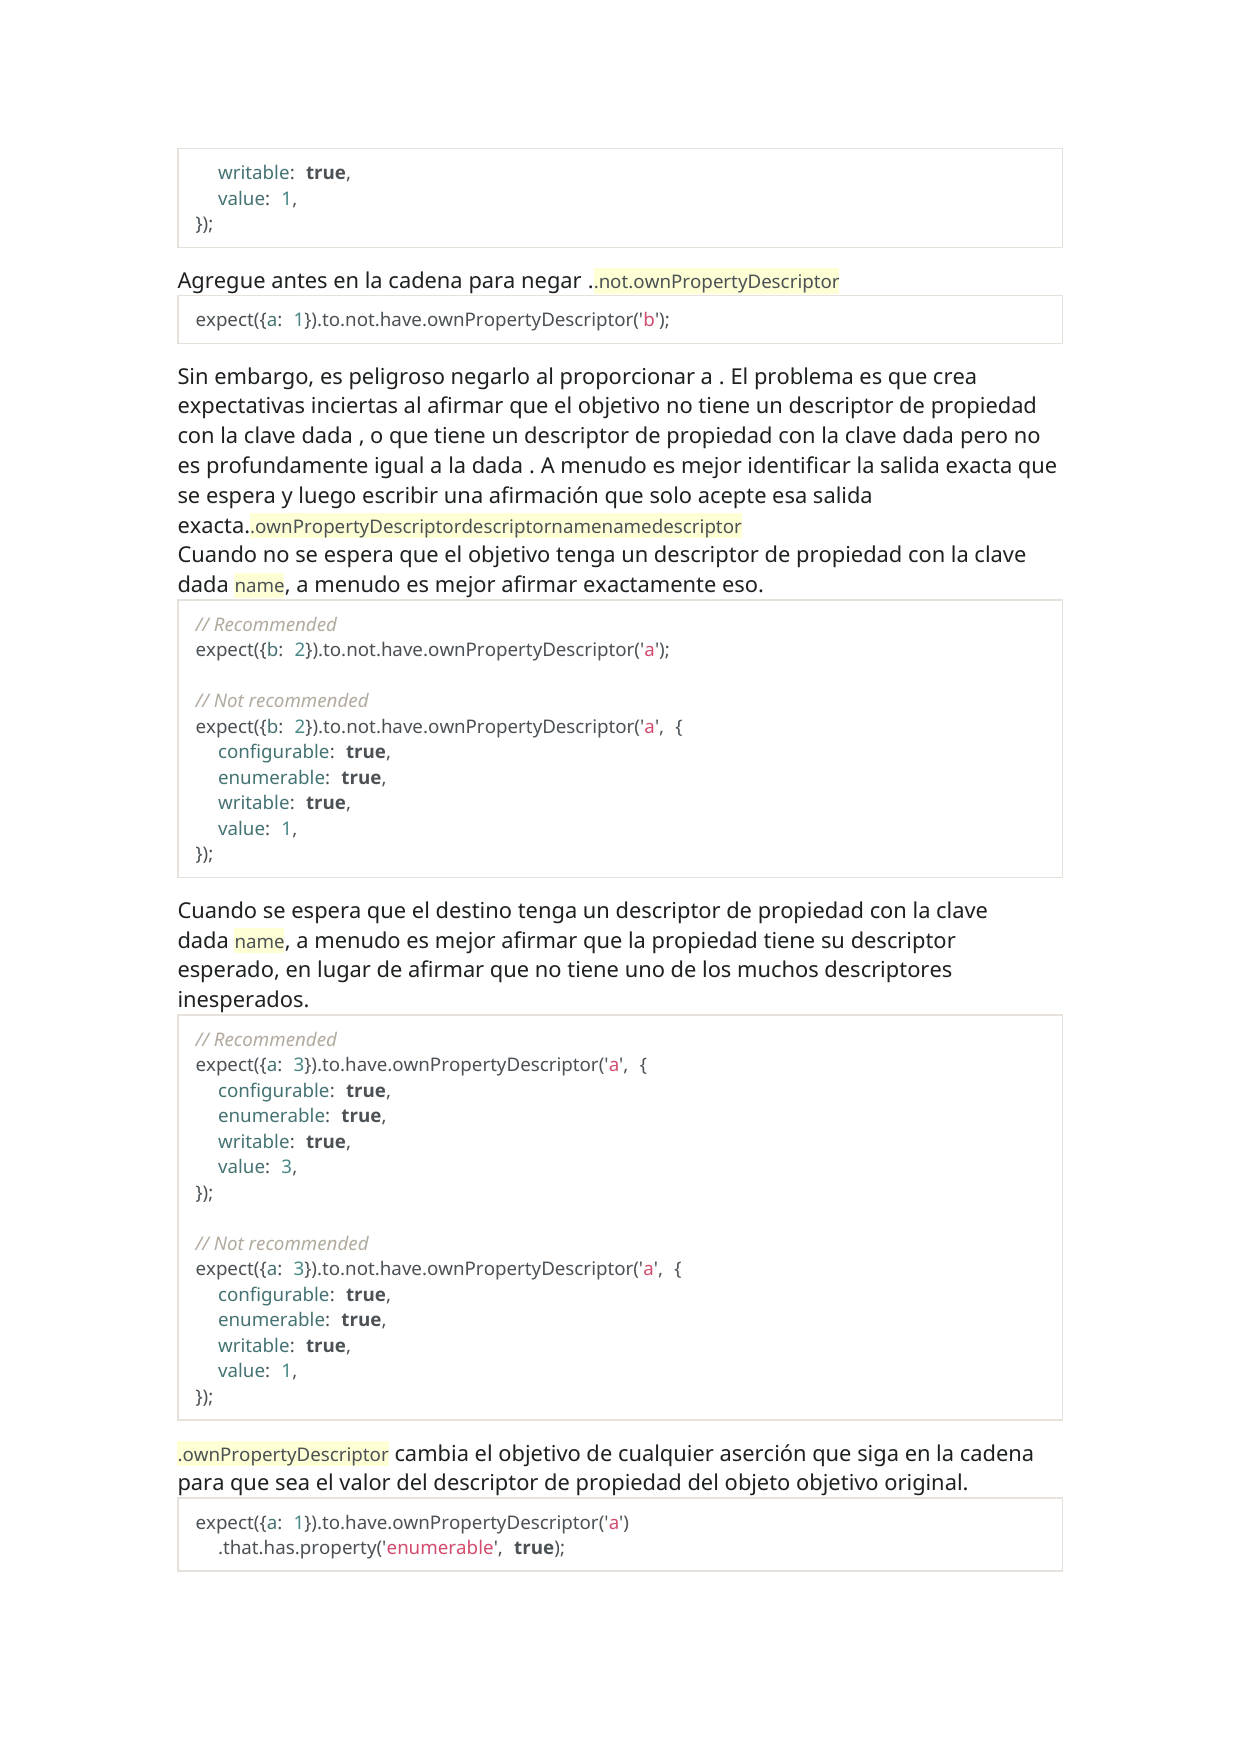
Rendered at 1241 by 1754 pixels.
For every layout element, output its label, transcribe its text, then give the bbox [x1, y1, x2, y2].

text // Recommended [179, 601, 1062, 624]
text .that.has.property('enumerable', true); [179, 1523, 1062, 1570]
text configurable: true, [179, 727, 1062, 752]
text enumerable: true, [179, 1295, 1062, 1320]
text expect({a: 1}).to.have.ownPropertyDescriptor('a') [179, 1499, 1062, 1523]
text }); [179, 199, 1062, 247]
text }); [179, 1167, 1062, 1193]
text // Not recommended [179, 1218, 1062, 1244]
text writable: true, [179, 149, 1062, 173]
text writable: true, [179, 1320, 1062, 1346]
text }); [179, 829, 1062, 877]
text enumerable: true, [179, 752, 1062, 778]
text .ownPropertyDescriptor cambia el objetivo de cualquier aserción que siga en la cadena para que sea el valor del descriptor de propiedad del objeto objetivo original. [177, 1437, 1063, 1497]
text Sin embargo, es peligroso negarlo al proporcionar a . El problema es que crea expectativas inciertas al afirmar que el objetivo no tiene un descriptor de propiedad con la clave dada , o que tiene un descriptor de propiedad con la clave dada pero no es profundamente igual a la dada . A menudo es mejor identificar la salida exacta que se espera y luego escribir una afirmación que solo acepte esa salida exacta..ownPropertyDescriptordescriptornamenamedescriptor [177, 361, 1063, 539]
text expect({a: 1}).to.not.have.ownPropertyDescriptor('b'); [179, 296, 1062, 343]
text writable: true, [179, 778, 1062, 803]
text value: 3, [179, 1142, 1062, 1167]
text Cuando no se espera que el objetivo tenga un descriptor de propiedad con la clave dada name, a menudo es mejor afirmar exactamente eso. [177, 539, 1063, 599]
text writable: true, [179, 1116, 1062, 1142]
text // Not recommended [179, 676, 1062, 701]
text expect({a: 3}).to.have.ownPropertyDescriptor('a', { [179, 1039, 1062, 1065]
text }); [179, 1371, 1062, 1419]
text configurable: true, [179, 1269, 1062, 1295]
text // Recommended [179, 1016, 1062, 1039]
text configurable: true, [179, 1065, 1062, 1091]
text expect({b: 2}).to.not.have.ownPropertyDescriptor('a', { [179, 701, 1062, 727]
text expect({a: 3}).to.not.have.ownPropertyDescriptor('a', { [179, 1244, 1062, 1269]
text Cuando se espera que el destino tenga un descriptor de propiedad con la clave dada name, a menudo es mejor afirmar que la propiedad tiene su descriptor esperado, en lugar de afirmar que no tiene uno de los muchos descriptores inesperados. [177, 895, 1063, 1014]
text expect({b: 2}).to.not.have.ownPropertyDescriptor('a'); [179, 624, 1062, 650]
text value: 1, [179, 803, 1062, 829]
text enumerable: true, [179, 1091, 1062, 1116]
text Agregue antes en la cadena para negar ..not.ownPropertyDescriptor [177, 265, 1063, 294]
text value: 1, [179, 1346, 1062, 1371]
text value: 1, [179, 173, 1062, 199]
